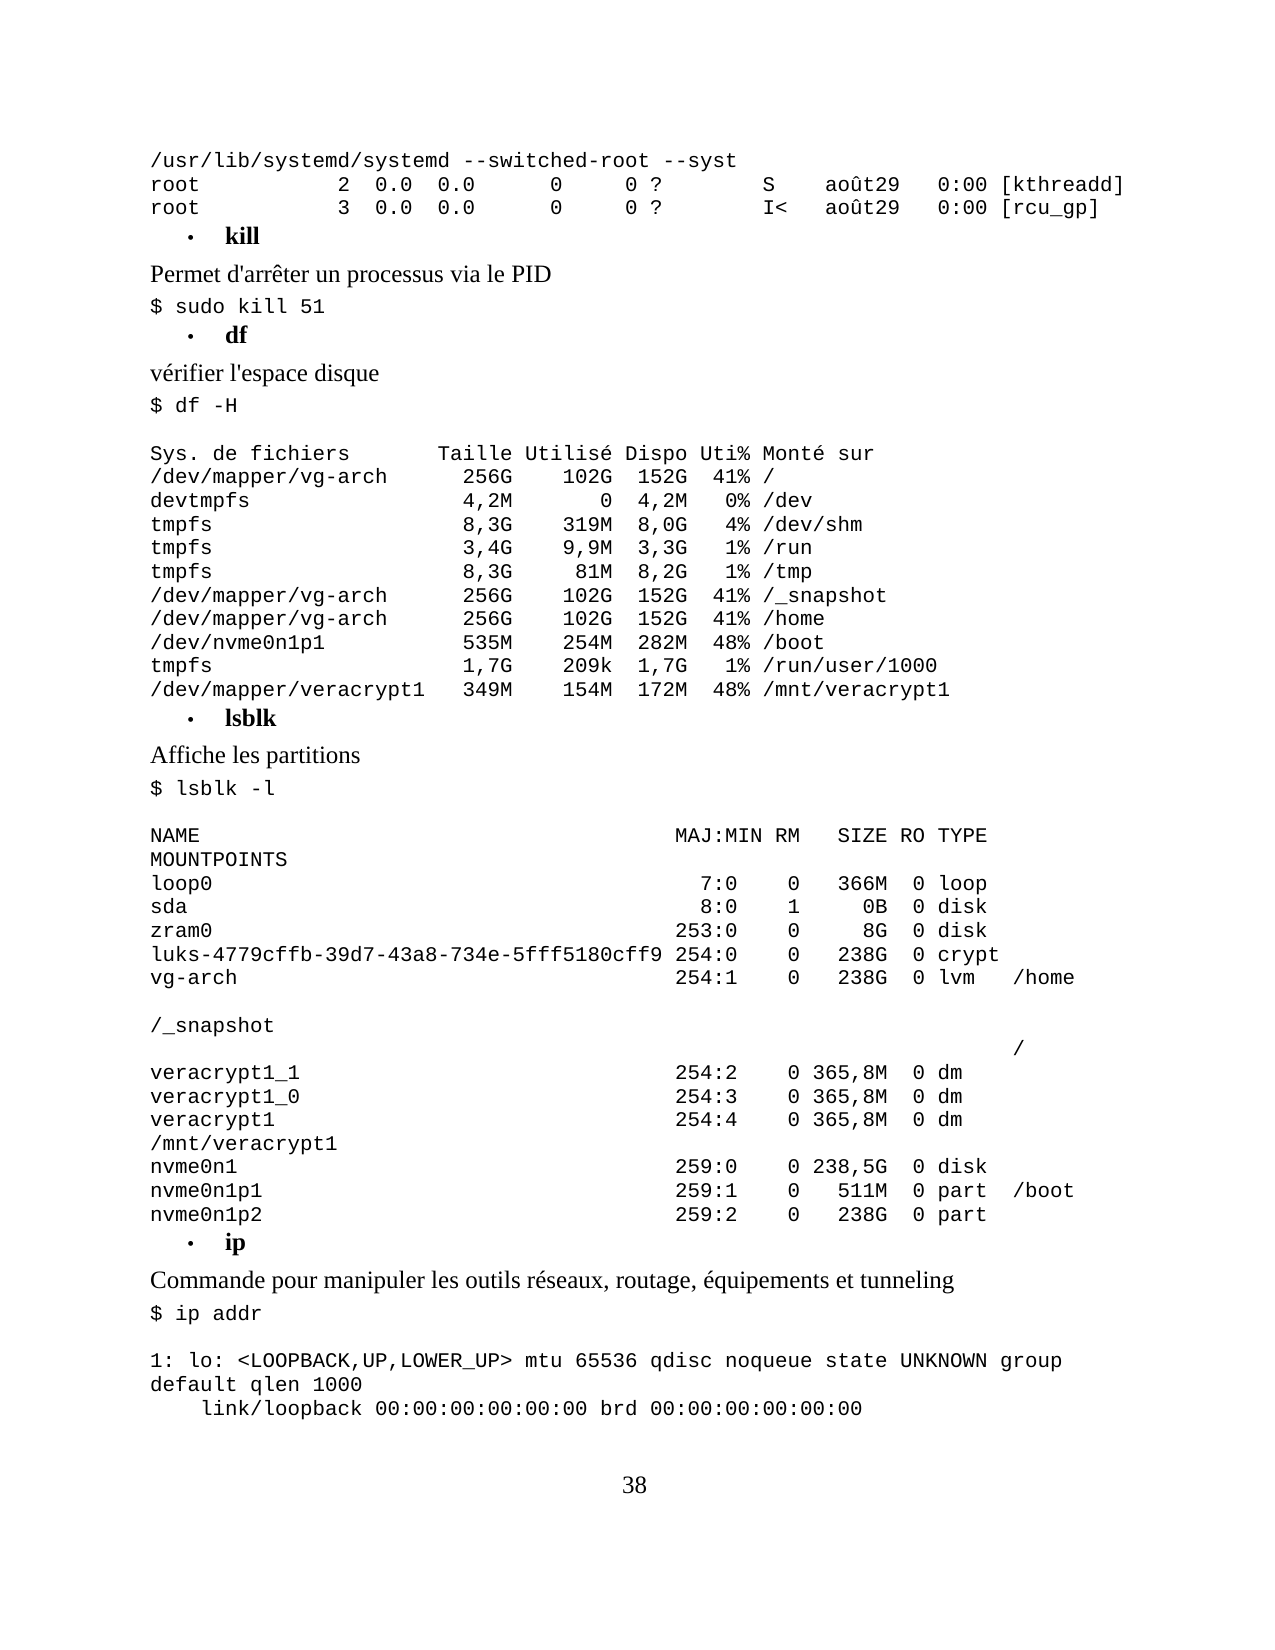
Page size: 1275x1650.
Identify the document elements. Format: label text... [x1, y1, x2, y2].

text Sys. de fichiers Taille Utilisé Dispo Uti% Monté sur [150, 443, 1125, 466]
text nvme0n1 259:0 0 238,5G 0 disk [150, 1157, 1125, 1180]
text $ ip addr [150, 1303, 1125, 1327]
text Commande pour manipuler les outils réseaux, routage, équipements et tunneling [150, 1265, 1125, 1294]
text /dev/nvme0n1p1 535M 254M 282M 48% /boot [150, 632, 1125, 656]
text NAME MAJ:MIN RM SIZE RO TYPE MOUNTPOINTS [150, 826, 1125, 873]
text /_snapshot [150, 991, 1125, 1038]
text 1: lo: <LOOPBACK,UP,LOWER_UP> mtu 65536 qdisc noqueue state UNKNOWN group default qlen 1000 [150, 1350, 1125, 1397]
text veracrypt1_1 254:2 0 365,8M 0 dm [150, 1062, 1125, 1086]
text veracrypt1_0 254:3 0 365,8M 0 dm [150, 1086, 1125, 1109]
text link/loopback 00:00:00:00:00:00 brd 00:00:00:00:00:00 [150, 1397, 1125, 1421]
text sda 8:0 1 0B 0 disk [150, 896, 1125, 920]
text tmpfs 8,3G 81M 8,2G 1% /tmp [150, 561, 1125, 584]
list lsblk [187, 703, 1125, 732]
text root 3 0.0 0.0 0 0 ? I< août29 0:00 [rcu_gp] [150, 197, 1125, 221]
text Affiche les partitions [150, 741, 1125, 769]
list df [187, 320, 1125, 349]
text devtmpfs 4,2M 0 4,2M 0% /dev [150, 490, 1125, 514]
text /dev/mapper/veracrypt1 349M 154M 172M 48% /mnt/veracrypt1 [150, 679, 1125, 703]
text root 2 0.0 0.0 0 0 ? S août29 0:00 [kthreadd] [150, 174, 1125, 197]
text nvme0n1p2 259:2 0 238G 0 part [150, 1204, 1125, 1227]
text vérifier l'espace disque [150, 358, 1125, 386]
text luks-4779cffb-39d7-43a8-734e-5fff5180cff9 254:0 0 238G 0 crypt [150, 944, 1125, 967]
text $ df -H [150, 395, 1125, 419]
text zram0 253:0 0 8G 0 disk [150, 920, 1125, 944]
text Permet d'arrêter un processus via le PID [150, 259, 1125, 287]
text nvme0n1p1 259:1 0 511M 0 part /boot [150, 1180, 1125, 1204]
text veracrypt1 254:4 0 365,8M 0 dm /mnt/veracrypt1 [150, 1109, 1125, 1157]
text loop0 7:0 0 366M 0 loop [150, 873, 1125, 896]
text /dev/mapper/vg-arch 256G 102G 152G 41% /home [150, 608, 1125, 632]
text /dev/mapper/vg-arch 256G 102G 152G 41% / [150, 466, 1125, 490]
text /dev/mapper/vg-arch 256G 102G 152G 41% /_snapshot [150, 584, 1125, 608]
text tmpfs 3,4G 9,9M 3,3G 1% /run [150, 537, 1125, 561]
text $ lsblk -l [150, 778, 1125, 802]
text vg-arch 254:1 0 238G 0 lvm /home [150, 967, 1125, 991]
list ip [187, 1227, 1125, 1256]
text / [150, 1038, 1125, 1062]
list kill [187, 221, 1125, 250]
text /usr/lib/systemd/systemd --switched-root --syst [150, 150, 1125, 174]
text tmpfs 1,7G 209k 1,7G 1% /run/user/1000 [150, 656, 1125, 679]
text $ sudo kill 51 [150, 296, 1125, 320]
text tmpfs 8,3G 319M 8,0G 4% /dev/shm [150, 514, 1125, 537]
